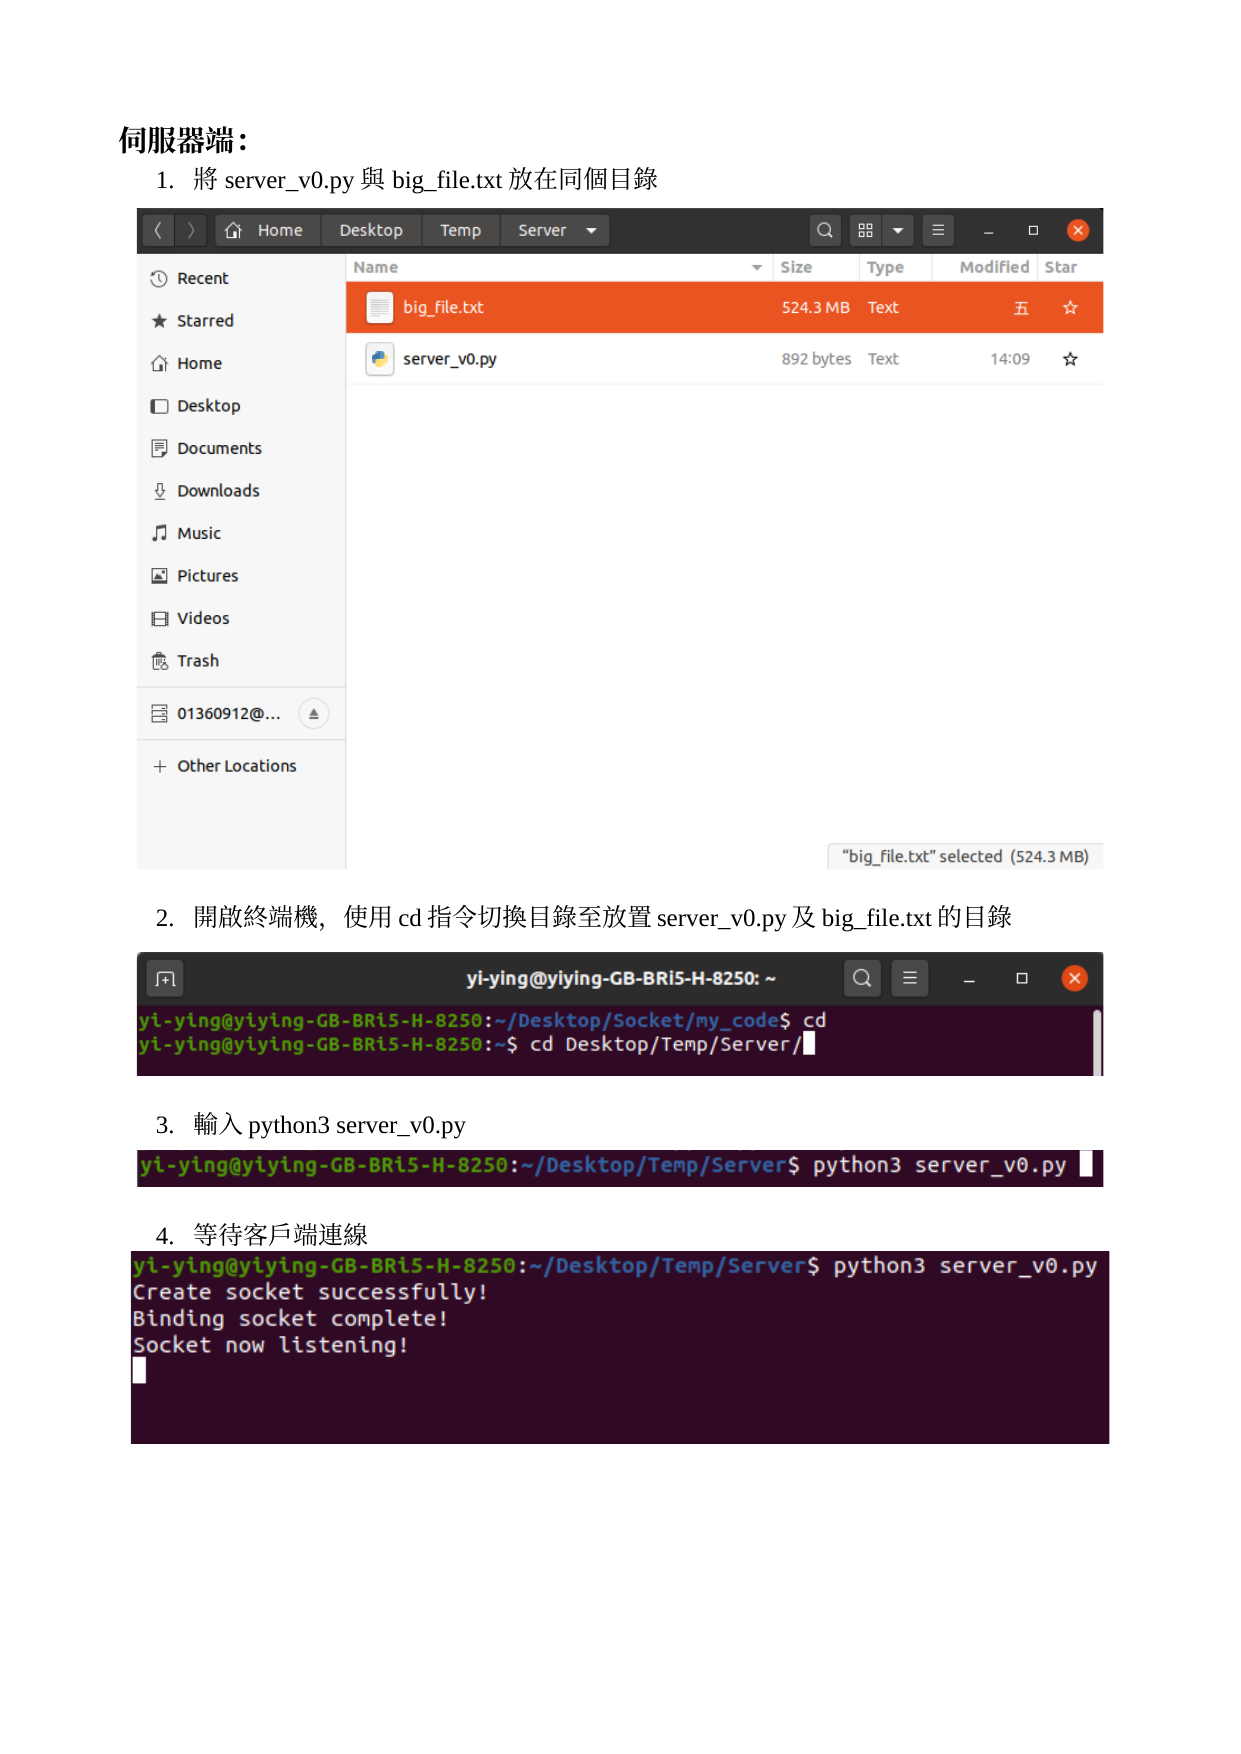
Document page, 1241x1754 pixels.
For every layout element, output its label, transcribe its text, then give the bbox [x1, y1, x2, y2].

list 將 server_v0.py 與 big_file.txt 放在同個目錄 [156, 160, 1122, 897]
text 伺服器端： [118, 118, 1122, 160]
list 等待客戶端連線 [156, 1215, 1122, 1251]
picture [136, 1150, 1104, 1187]
list 開啟終端機，使用cd指令切換目錄至放置server_v0.py及big_file.txt的目錄 [156, 897, 1122, 1105]
picture [130, 1251, 1110, 1444]
picture [136, 952, 1104, 1076]
list 輸入python3 server_v0.py [156, 1105, 1122, 1215]
picture [136, 208, 1104, 869]
